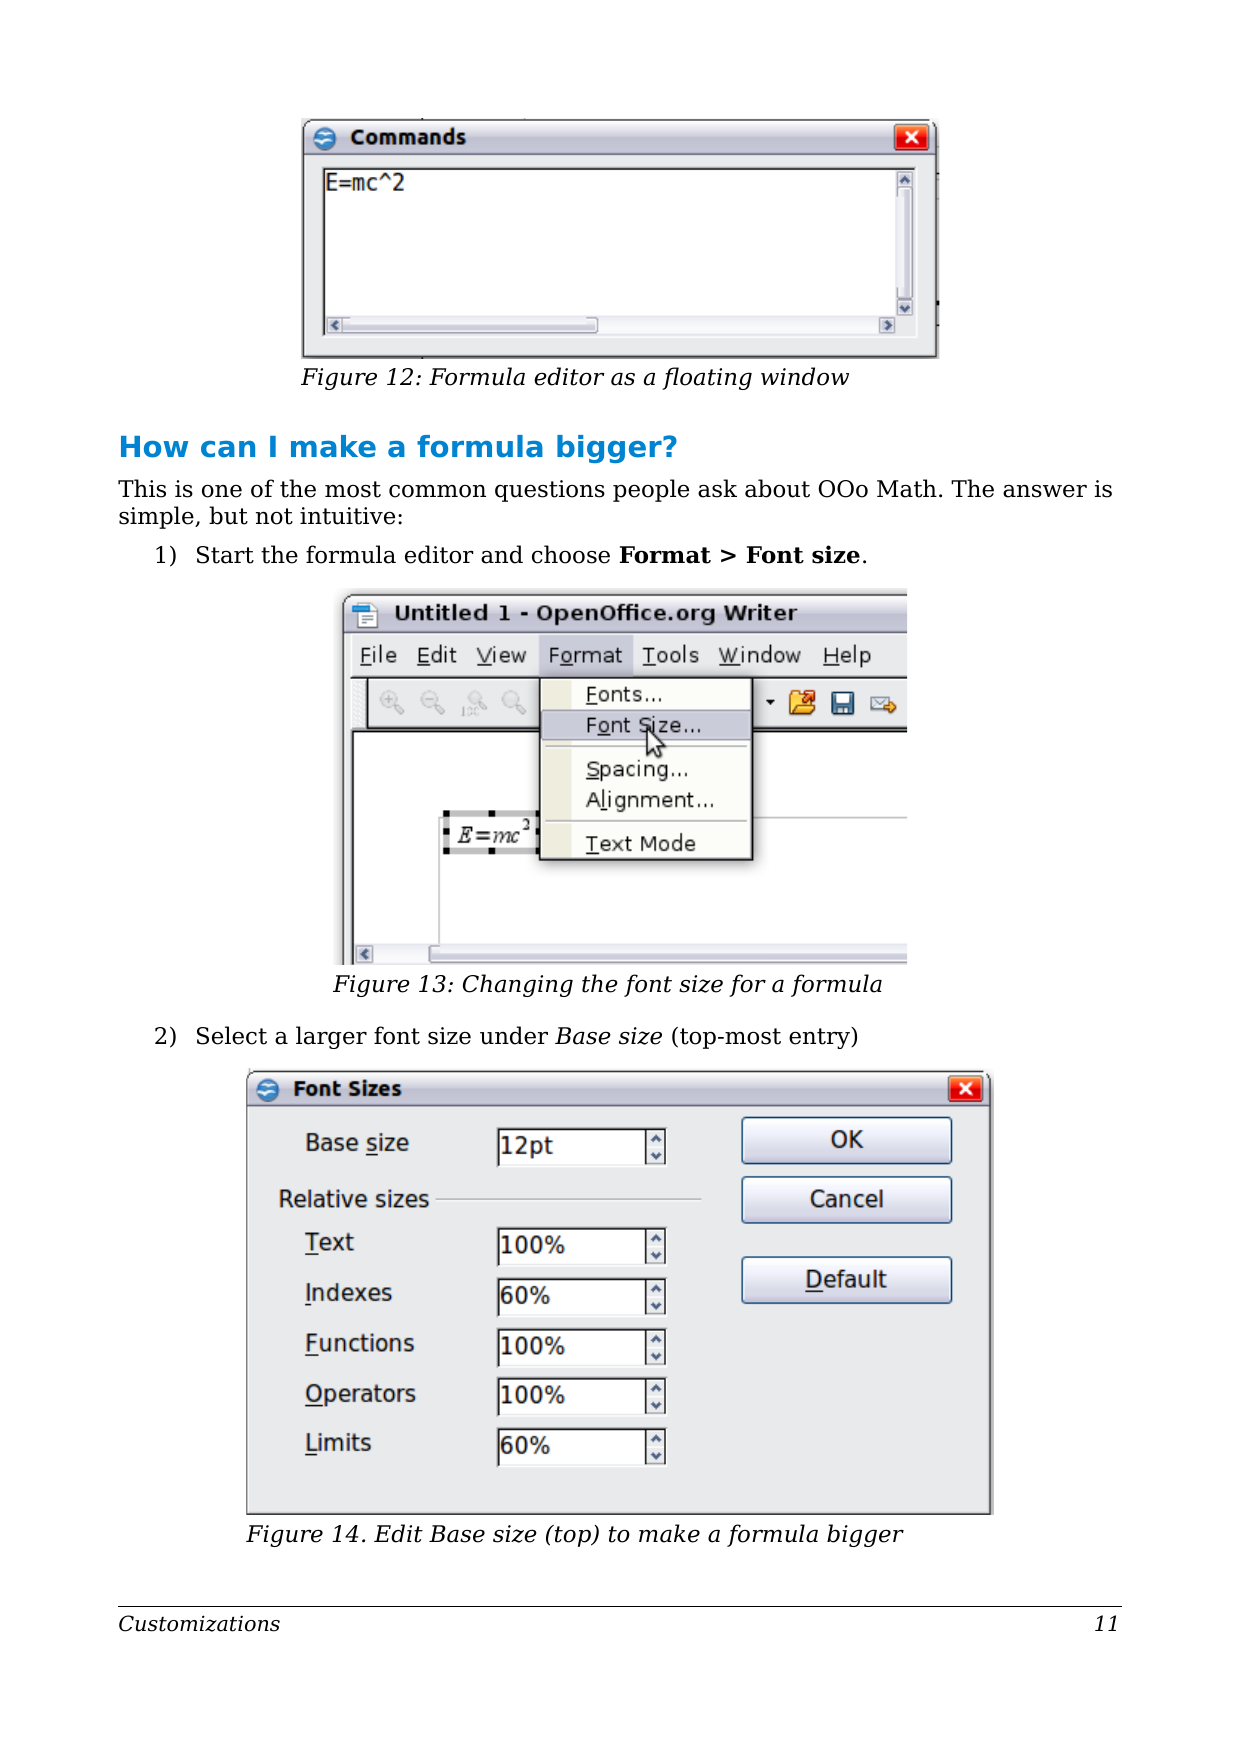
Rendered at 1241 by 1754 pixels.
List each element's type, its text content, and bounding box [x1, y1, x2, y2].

text Figure 14. Edit Base size (top) to make a formula bigger [246, 1521, 994, 1548]
list Start the formula editor and choose Format > Font size. [177, 542, 1122, 569]
list Select a larger font size under Base size (top-most entry) [177, 1023, 1122, 1049]
picture [333, 588, 908, 965]
picture [301, 118, 940, 359]
picture [246, 1068, 994, 1515]
text Figure 12: Formula editor as a floating window [301, 364, 939, 391]
text Figure 13: Changing the font size for a formula [333, 971, 907, 997]
subtitle How can I make a formula bigger? [118, 430, 1122, 464]
text This is one of the most common questions people ask about OOo Math. The answer is simple, but not intuitive: [118, 477, 1122, 530]
